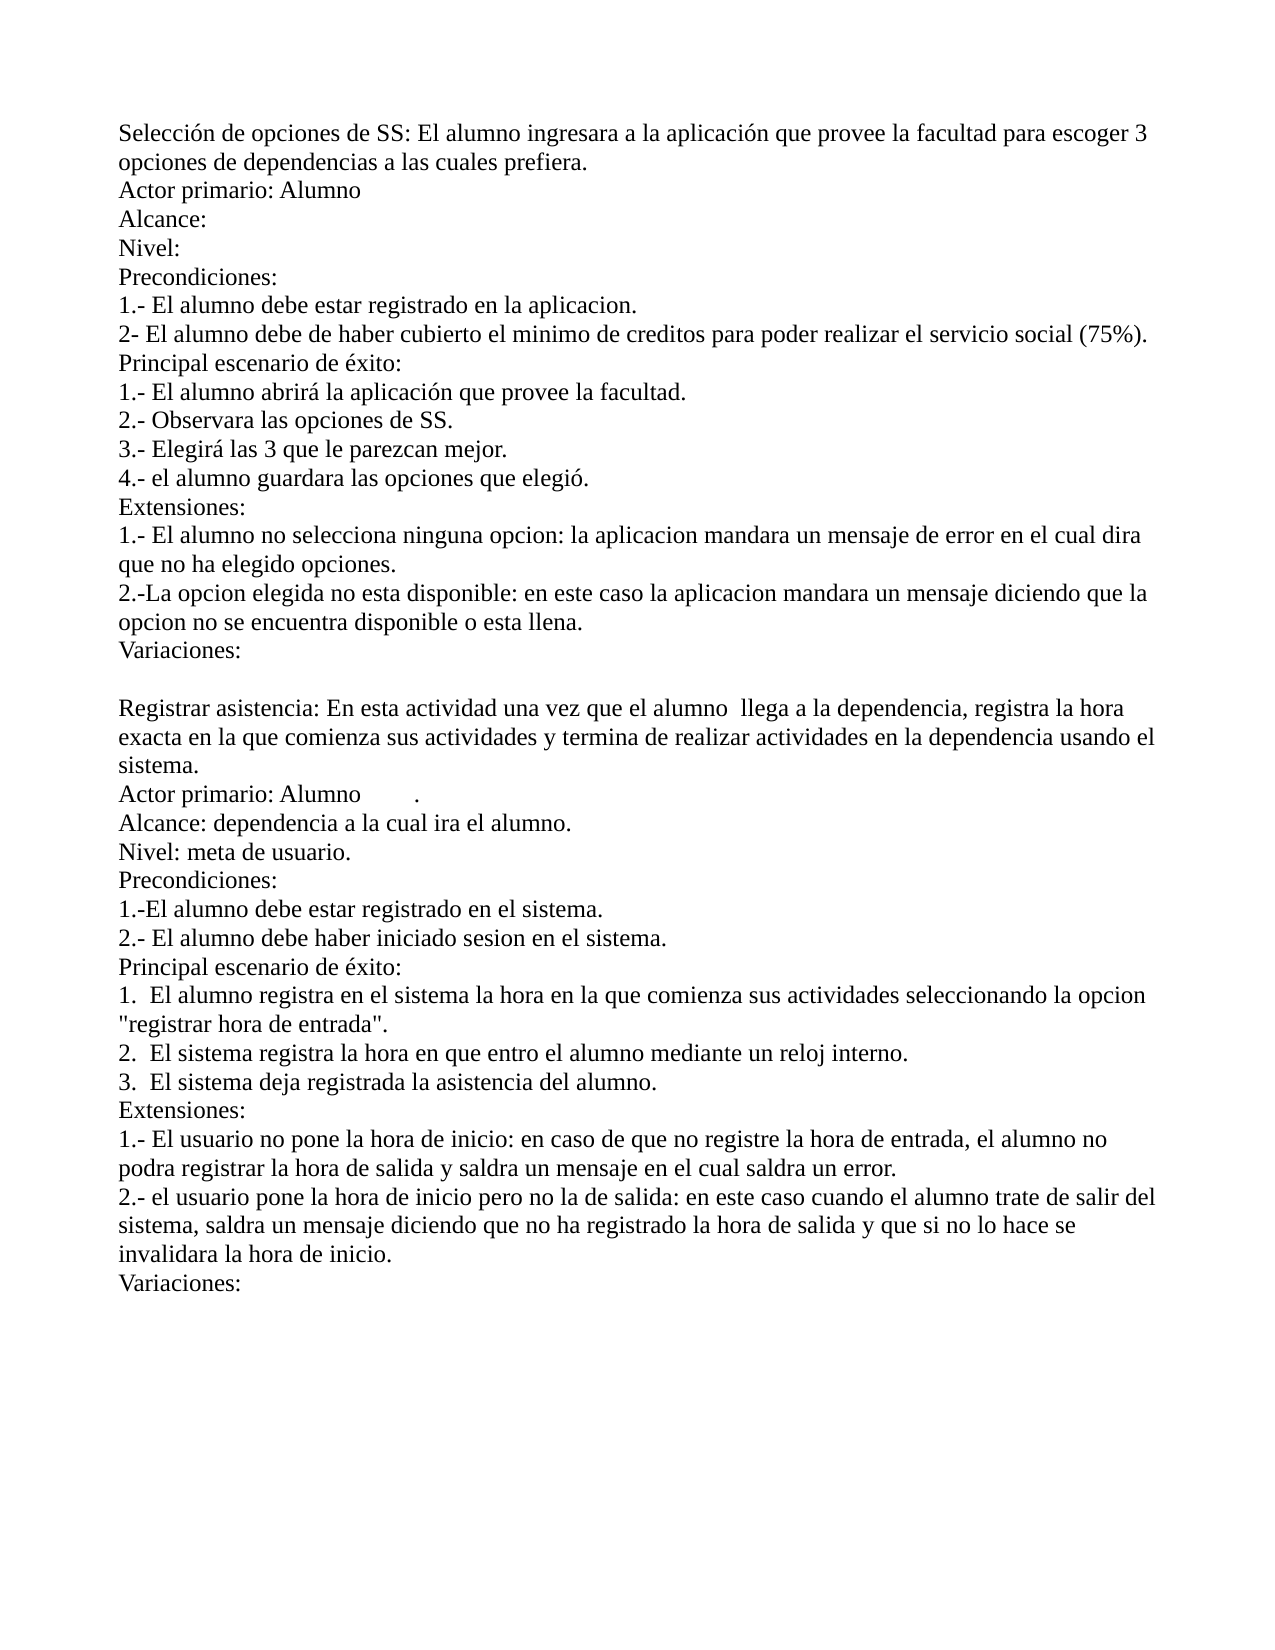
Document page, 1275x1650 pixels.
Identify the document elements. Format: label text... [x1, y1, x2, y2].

text Actor primario: Alumno . [118, 779, 1157, 808]
text 1. El alumno registra en el sistema la hora en la que comienza sus actividades seleccionando la opcion "registrar hora de entrada". [118, 981, 1157, 1038]
text 2.- El alumno debe haber iniciado sesion en el sistema. [118, 923, 1157, 952]
text Extensiones: [118, 492, 1157, 521]
text Precondiciones: [118, 262, 1157, 291]
text 4.- el alumno guardara las opciones que elegió. [118, 463, 1157, 492]
text 2.- Observara las opciones de SS. [118, 406, 1157, 434]
text 1.- El alumno no selecciona ninguna opcion: la aplicacion mandara un mensaje de error en el cual dira que no ha elegido opciones. [118, 521, 1157, 578]
text Variaciones: [118, 1268, 1157, 1297]
text 2.- el usuario pone la hora de inicio pero no la de salida: en este caso cuando el alumno trate de salir del sistema, saldra un mensaje diciendo que no ha registrado la hora de salida y que si no lo hace se invalidara la hora de inicio. [118, 1182, 1157, 1268]
text Registrar asistencia: En esta actividad una vez que el alumno llega a la dependencia, registra la hora exacta en la que comienza sus actividades y termina de realizar actividades en la dependencia usando el sistema. [118, 693, 1157, 779]
text 2. El sistema registra la hora en que entro el alumno mediante un reloj interno. [118, 1038, 1157, 1067]
text Nivel: [118, 233, 1157, 262]
text Alcance: dependencia a la cual ira el alumno. [118, 808, 1157, 837]
text Actor primario: Alumno [118, 176, 1157, 204]
text Precondiciones: [118, 866, 1157, 894]
text 1.- El alumno debe estar registrado en la aplicacion. [118, 291, 1157, 319]
text 1.- El usuario no pone la hora de inicio: en caso de que no registre la hora de entrada, el alumno no podra registrar la hora de salida y saldra un mensaje en el cual saldra un error. [118, 1124, 1157, 1182]
text 3.- Elegirá las 3 que le parezcan mejor. [118, 434, 1157, 463]
text Nivel: meta de usuario. [118, 837, 1157, 866]
text Selección de opciones de SS: El alumno ingresara a la aplicación que provee la facultad para escoger 3 opciones de dependencias a las cuales prefiera. [118, 118, 1157, 176]
text 1.-El alumno debe estar registrado en el sistema. [118, 894, 1157, 923]
text Principal escenario de éxito: [118, 348, 1157, 377]
text Principal escenario de éxito: [118, 952, 1157, 981]
text 2.-La opcion elegida no esta disponible: en este caso la aplicacion mandara un mensaje diciendo que la opcion no se encuentra disponible o esta llena. [118, 578, 1157, 636]
text Variaciones: [118, 636, 1157, 664]
text 2- El alumno debe de haber cubierto el minimo de creditos para poder realizar el servicio social (75%). [118, 319, 1157, 348]
text Extensiones: [118, 1096, 1157, 1124]
text 3. El sistema deja registrada la asistencia del alumno. [118, 1067, 1157, 1096]
text 1.- El alumno abrirá la aplicación que provee la facultad. [118, 377, 1157, 406]
text Alcance: [118, 204, 1157, 233]
